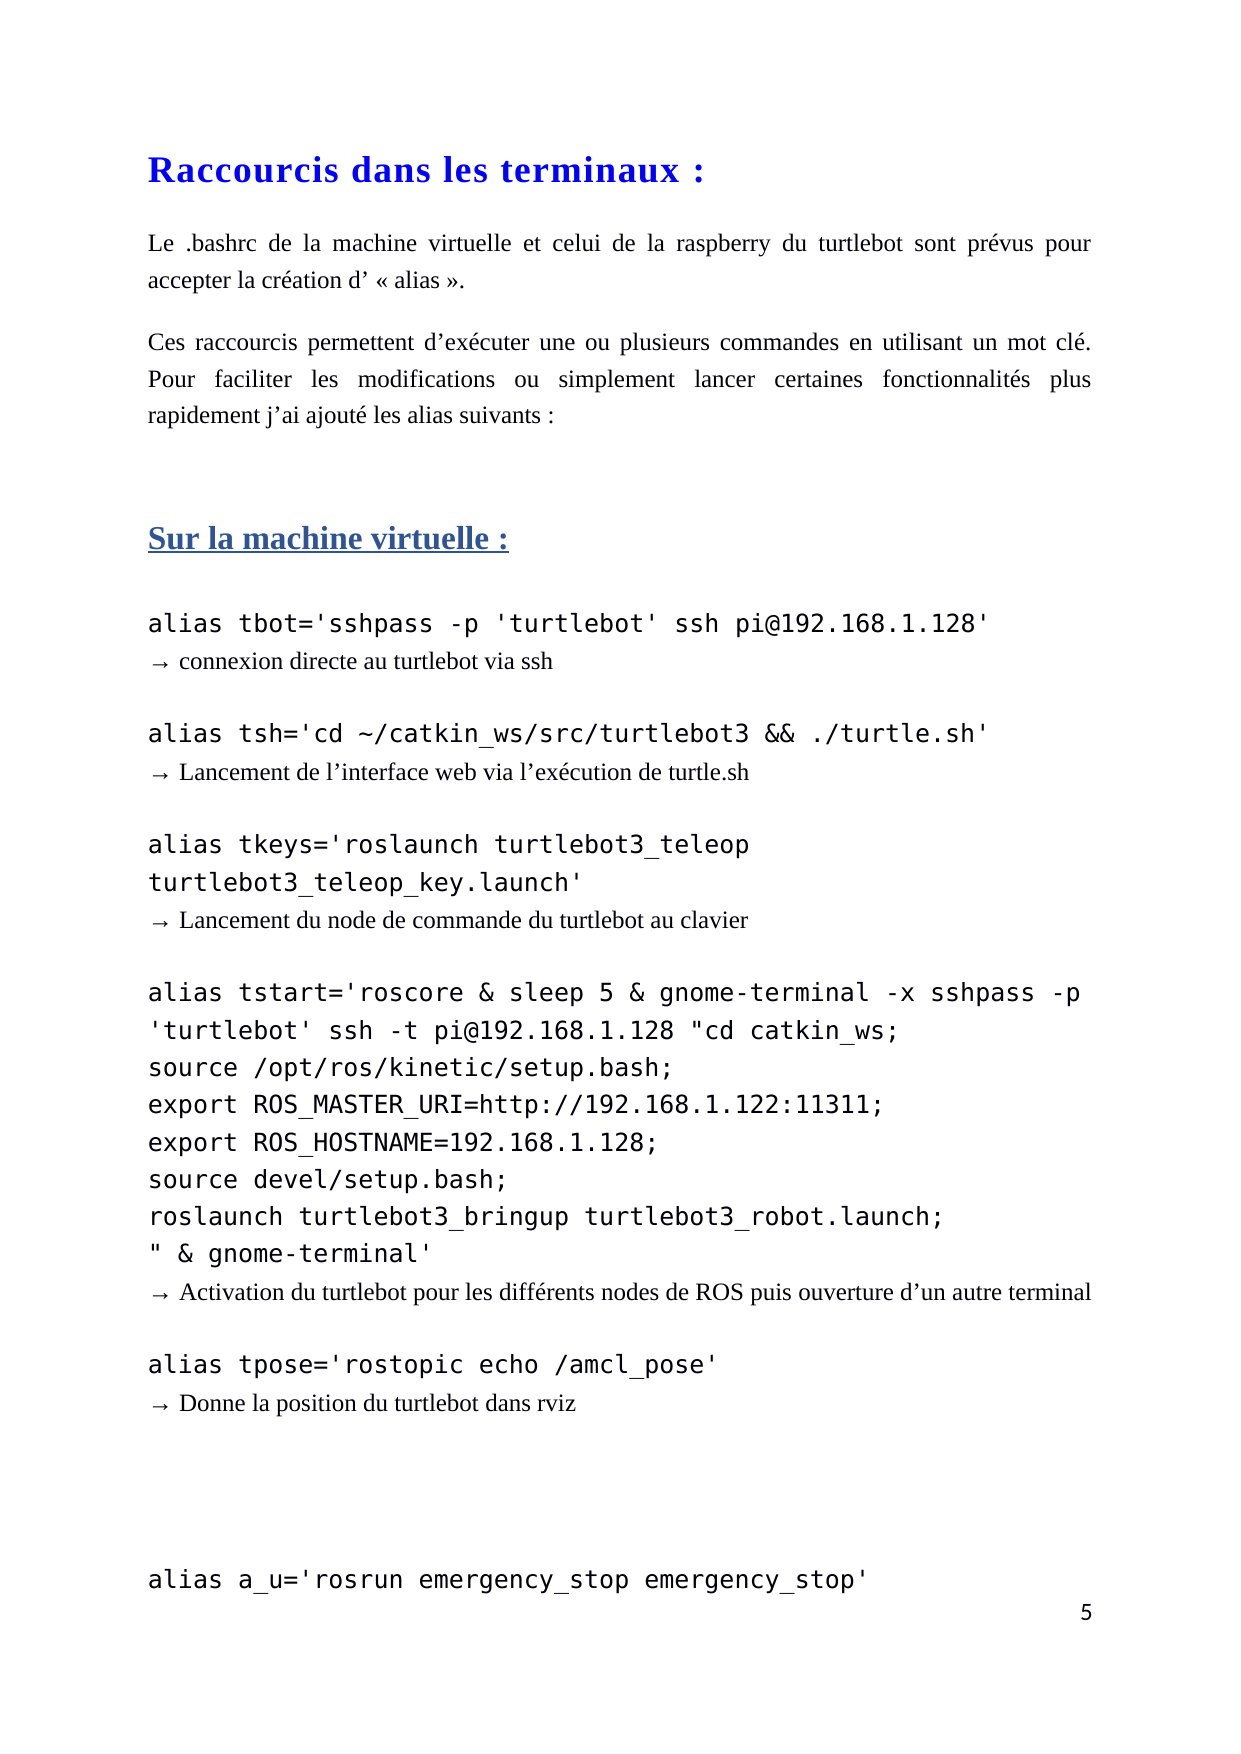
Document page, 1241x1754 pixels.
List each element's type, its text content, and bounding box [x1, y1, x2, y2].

text alias tstart='roscore & sleep 5 & gnome-terminal -x sshpass -p 'turtlebot' ssh -t pi@192.168.1.128 "cd catkin_ws; [148, 979, 1092, 1045]
text → Lancement du node de commande du turtlebot au clavier [148, 905, 1092, 934]
text → Donne la position du turtlebot dans rviz [148, 1388, 1092, 1417]
text roslaunch turtlebot3_bringup turtlebot3_robot.launch; [148, 1202, 1092, 1232]
text → Lancement de l’interface web via l’exécution de turtle.sh [148, 757, 1092, 786]
text source devel/setup.bash; [148, 1165, 1092, 1194]
text export ROS_MASTER_URI=http://192.168.1.122:11311; [148, 1091, 1092, 1120]
text Le .bashrc de la machine virtuelle et celui de la raspberry du turtlebot sont prévus pour accepter la création d’ « alias ». [148, 228, 1092, 294]
subtitle Sur la machine virtuelle : [148, 518, 1092, 556]
text alias a_u='rosrun emergency_stop emergency_stop' [148, 1565, 1092, 1594]
text → connexion directe au turtlebot via ssh [148, 646, 1092, 675]
text → Activation du turtlebot pour les différents nodes de ROS puis ouverture d’un autre terminal [148, 1277, 1092, 1306]
subtitle Raccourcis dans les terminaux : [148, 148, 1092, 191]
text alias tbot='sshpass -p 'turtlebot' ssh pi@192.168.1.128' [148, 609, 1092, 638]
text alias tkeys='roslaunch turtlebot3_teleop turtlebot3_teleop_key.launch' [148, 831, 1092, 897]
text " & gnome-terminal' [148, 1240, 1092, 1269]
text export ROS_HOSTNAME=192.168.1.128; [148, 1128, 1092, 1157]
text Ces raccourcis permettent d’exécuter une ou plusieurs commandes en utilisant un mot clé. Pour faciliter les modifications ou simplement lancer certaines fonctionnalités plus rapidement j’ai ajouté les alias suivants : [148, 327, 1092, 429]
text alias tsh='cd ~/catkin_ws/src/turtlebot3 && ./turtle.sh' [148, 720, 1092, 749]
text source /opt/ros/kinetic/setup.bash; [148, 1053, 1092, 1082]
text alias tpose='rostopic echo /amcl_pose' [148, 1351, 1092, 1380]
